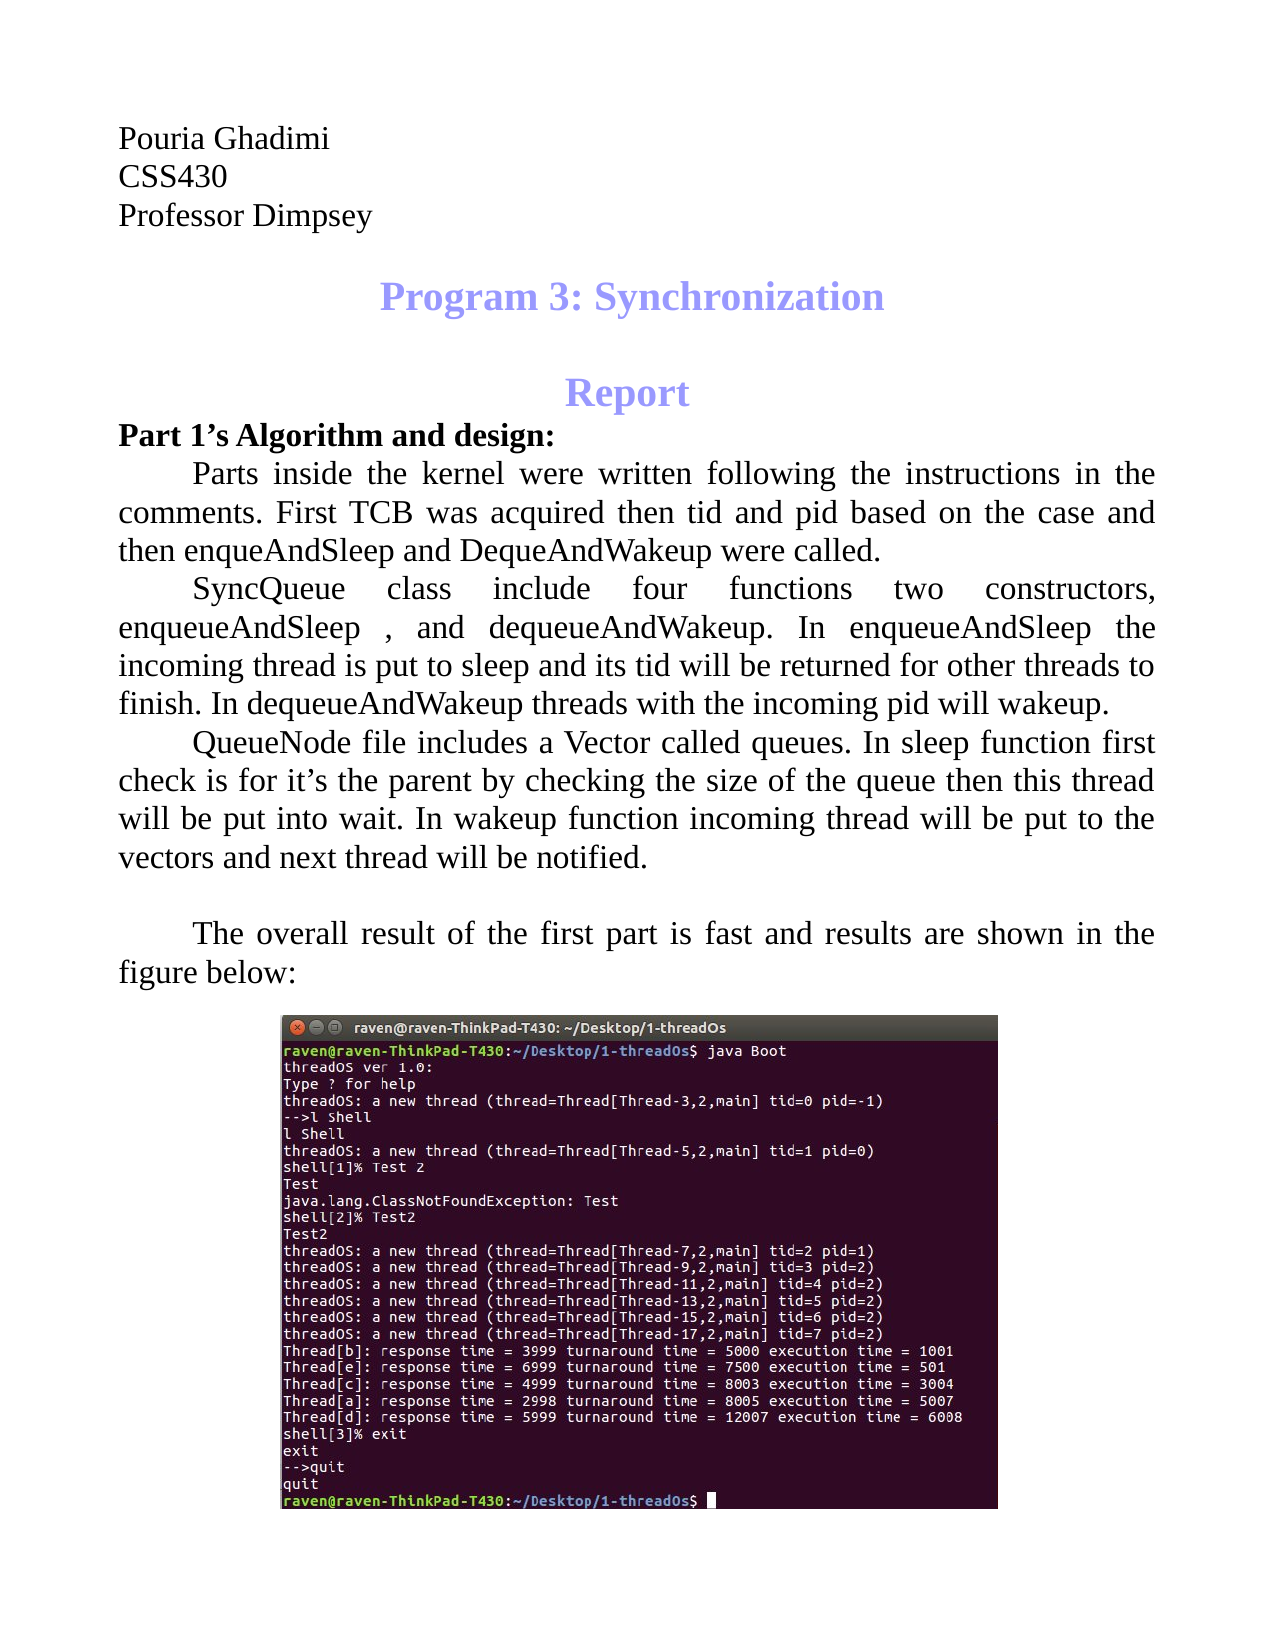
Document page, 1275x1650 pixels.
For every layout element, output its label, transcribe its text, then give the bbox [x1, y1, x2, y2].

text QueueNode file includes a Vector called queues. In sleep function first check is for it’s the parent by checking the size of the queue then this thread will be put into wait. In wakeup function incoming thread will be put to the vectors and next thread will be notified. [118, 722, 1157, 875]
text Part 1’s Algorithm and design: [118, 415, 1157, 453]
text Program 3: Synchronization [118, 271, 1157, 319]
text Report [118, 367, 1157, 415]
text CSS430 [118, 156, 1157, 195]
text The overall result of the first part is fast and results are shown in the figure below: [118, 913, 1157, 990]
picture [280, 1015, 998, 1509]
text Parts inside the kernel were written following the instructions in the comments. First TCB was acquired then tid and pid based on the case and then enqueAndSleep and DequeAndWakeup were called. [118, 453, 1157, 568]
text Pouria Ghadimi [118, 118, 1157, 156]
text SyncQueue class include four functions two constructors, enqueueAndSleep , and dequeueAndWakeup. In enqueueAndSleep the incoming thread is put to sleep and its tid will be returned for other threads to finish. In dequeueAndWakeup threads with the incoming pid will wakeup. [118, 568, 1157, 722]
text Professor Dimpsey [118, 195, 1157, 233]
